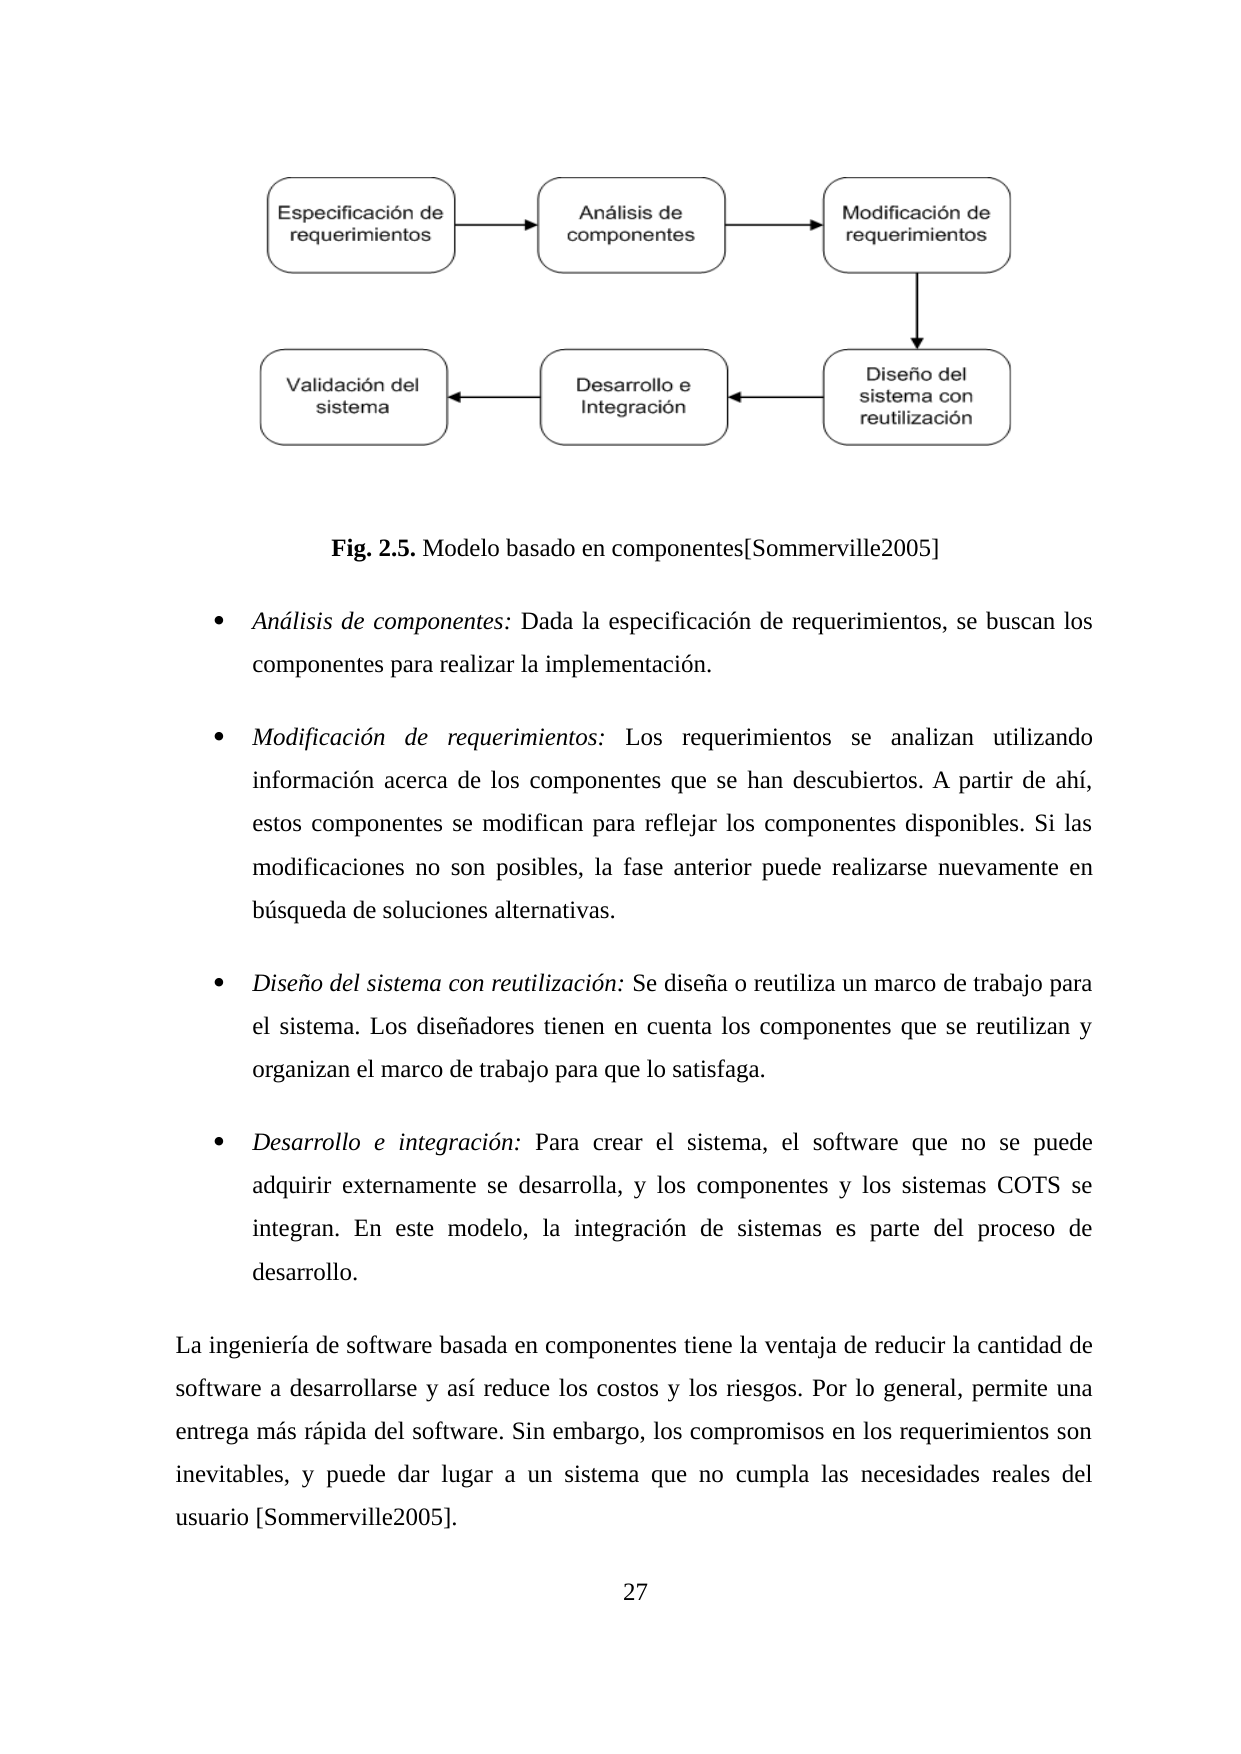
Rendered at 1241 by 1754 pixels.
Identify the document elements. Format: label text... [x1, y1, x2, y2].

list La ingeniería de software basada en componentes tiene la ventaja de reducir la cantidad de software a desarrollarse y así reduce los costos y los riesgos. Por lo general, permite una entrega más rápida del software. Sin embargo, los compromisos en los requerimientos son inevitables, y puede dar lugar a un sistema que no cumpla las necesidades reales del usuario [Sommerville2005]. [175, 1330, 1093, 1531]
text Fig. 2.5. Modelo basado en componentes[Sommerville2005] [175, 533, 1093, 562]
list Diseño del sistema con reutilización: Se diseña o reutiliza un marco de trabajo para el sistema. Los diseñadores tienen en cuenta los componentes que se reutilizan y organizan el marco de trabajo para que lo satisfaga. [214, 968, 1093, 1083]
list Modificación de requerimientos: Los requerimientos se analizan utilizando información acerca de los componentes que se han descubiertos. A partir de ahí, estos componentes se modifican para reflejar los componentes disponibles. Si las modificaciones no son posibles, la fase anterior puede realizarse nuevamente en búsqueda de soluciones alternativas. [214, 722, 1093, 923]
picture [259, 177, 1012, 446]
list Análisis de componentes: Dada la especificación de requerimientos, se buscan los componentes para realizar la implementación. [214, 606, 1093, 678]
list Desarrollo e integración: Para crear el sistema, el software que no se puede adquirir externamente se desarrolla, y los componentes y los sistemas COTS se integran. En este modelo, la integración de sistemas es parte del proceso de desarrollo. [214, 1127, 1093, 1285]
